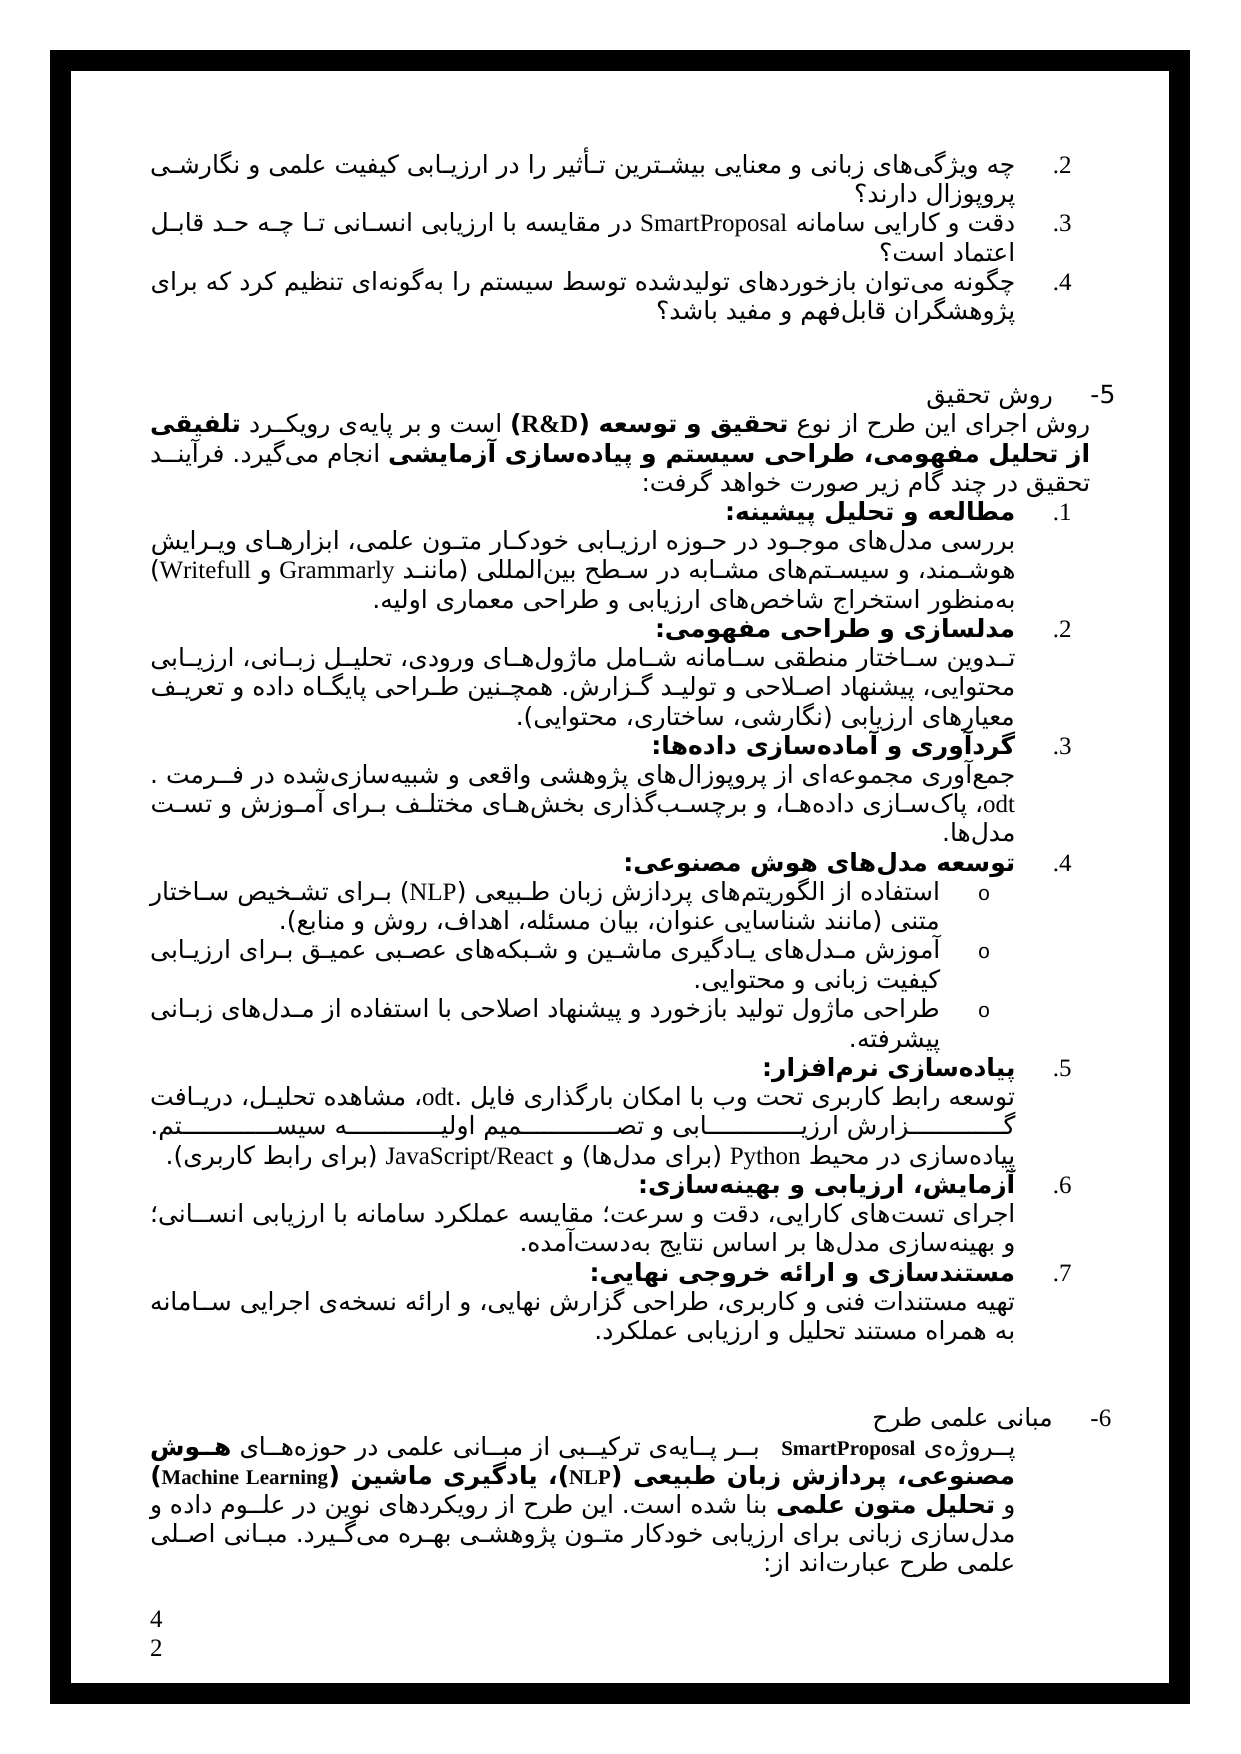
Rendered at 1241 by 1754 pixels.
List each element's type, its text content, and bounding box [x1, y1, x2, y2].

list دقت و کارایی سامانه SmartProposal در مقایسه با ارزیابی انسانی تا چه حد قابل اعتماد است؟ [150, 208, 1053, 267]
list مبانی علمی طرح [150, 1403, 1090, 1432]
text بررسی مدل‌های موجود در حوزه ارزیابی خودکار متون علمی، ابزارهای ویرایش هوشمند، و سیستم‌های مشابه در سطح بین‌المللی (مانند Grammarly و Writefull) به‌منظور استخراج شاخص‌های ارزیابی و طراحی معماری اولیه. [150, 526, 1015, 614]
list طراحی ماژول تولید بازخورد و پیشنهاد اصلاحی با استفاده از مدل‌های زبانی پیشرفته. [150, 994, 978, 1053]
list آموزش مدل‌های یادگیری ماشین و شبکه‌های عصبی عمیق برای ارزیابی کیفیت زبانی و محتوایی. [150, 936, 978, 994]
list پروژه‌ی SmartProposal بر پایه‌ی ترکیبی از مبانی علمی در حوزه‌های هوش مصنوعی، پردازش زبان طبیعی (NLP)، یادگیری ماشین (Machine Learning) و تحلیل متون علمی بنا شده است. این طرح از رویکردهای نوین در علوم داده و مدل‌سازی زبانی برای ارزیابی خودکار متون پژوهشی بهره می‌گیرد. مبانی اصلی علمی طرح عبارت‌اند از: [150, 1432, 1015, 1578]
list پیاده‌سازی نرم‌افزار: [150, 1053, 1053, 1082]
list مدلسازی و طراحی مفهومی: [150, 614, 1053, 643]
text روش اجرای این طرح از نوع تحقیق و توسعه (R&D) است و بر پایه‌ی رویکرد تلفیقی از تحلیل مفهومی، طراحی سیستم و پیاده‌سازی آزمایشی انجام می‌گیرد. فرآیند تحقیق در چند گام زیر صورت خواهد گرفت: [150, 409, 1090, 497]
text اجرای تست‌های کارایی، دقت و سرعت؛ مقایسه عملکرد سامانه با ارزیابی انسانی؛ و بهینه‌سازی مدل‌ها بر اساس نتایج به‌دست‌آمده. [150, 1199, 1015, 1258]
list آزمایش، ارزیابی و بهینه‌سازی: [150, 1170, 1053, 1199]
list مطالعه و تحلیل پیشینه: [150, 497, 1053, 526]
list مستندسازی و ارائه خروجی نهایی: [150, 1258, 1053, 1287]
list استفاده از الگوریتم‌های پردازش زبان طبیعی (NLP) برای تشخیص ساختار متنی (مانند شناسایی عنوان، بیان مسئله، اهداف، روش و منابع). [150, 877, 978, 936]
text توسعه رابط کاربری تحت وب با امکان بارگذاری فایل .odt، مشاهده تحلیل، دریافت گزارش ارزیابی و تصمیم اولیه سیستم. پیاده‌سازی در محیط Python (برای مدل‌ها) و JavaScript/React (برای رابط کاربری). [150, 1082, 1015, 1170]
list روش تحقیق [150, 380, 1090, 409]
text تدوین ساختار منطقی سامانه شامل ماژول‌های ورودی، تحلیل زبانی، ارزیابی محتوایی، پیشنهاد اصلاحی و تولید گزارش. همچنین طراحی پایگاه داده و تعریف معیارهای ارزیابی (نگارشی، ساختاری، محتوایی). [150, 643, 1015, 731]
list چه ویژگی‌های زبانی و معنایی بیشترین تأثیر را در ارزیابی کیفیت علمی و نگارشی پروپوزال دارند؟ [150, 150, 1053, 208]
list چگونه می‌توان بازخوردهای تولیدشده توسط سیستم را به‌گونه‌ای تنظیم کرد که برای پژوهشگران قابل‌فهم و مفید باشد؟ [150, 267, 1053, 325]
text جمع‌آوری مجموعه‌ای از پروپوزال‌های پژوهشی واقعی و شبیه‌سازی‌شده در فرمت .odt، پاک‌سازی داده‌ها، و برچسب‌گذاری بخش‌های مختلف برای آموزش و تست مدل‌ها. [150, 760, 1015, 848]
text تهیه مستندات فنی و کاربری، طراحی گزارش نهایی، و ارائه نسخه‌ی اجرایی سامانه به همراه مستند تحلیل و ارزیابی عملکرد. [150, 1287, 1015, 1345]
list توسعه مدل‌های هوش مصنوعی: [150, 848, 1053, 877]
list گردآوری و آماده‌سازی داده‌ها: [150, 731, 1053, 760]
